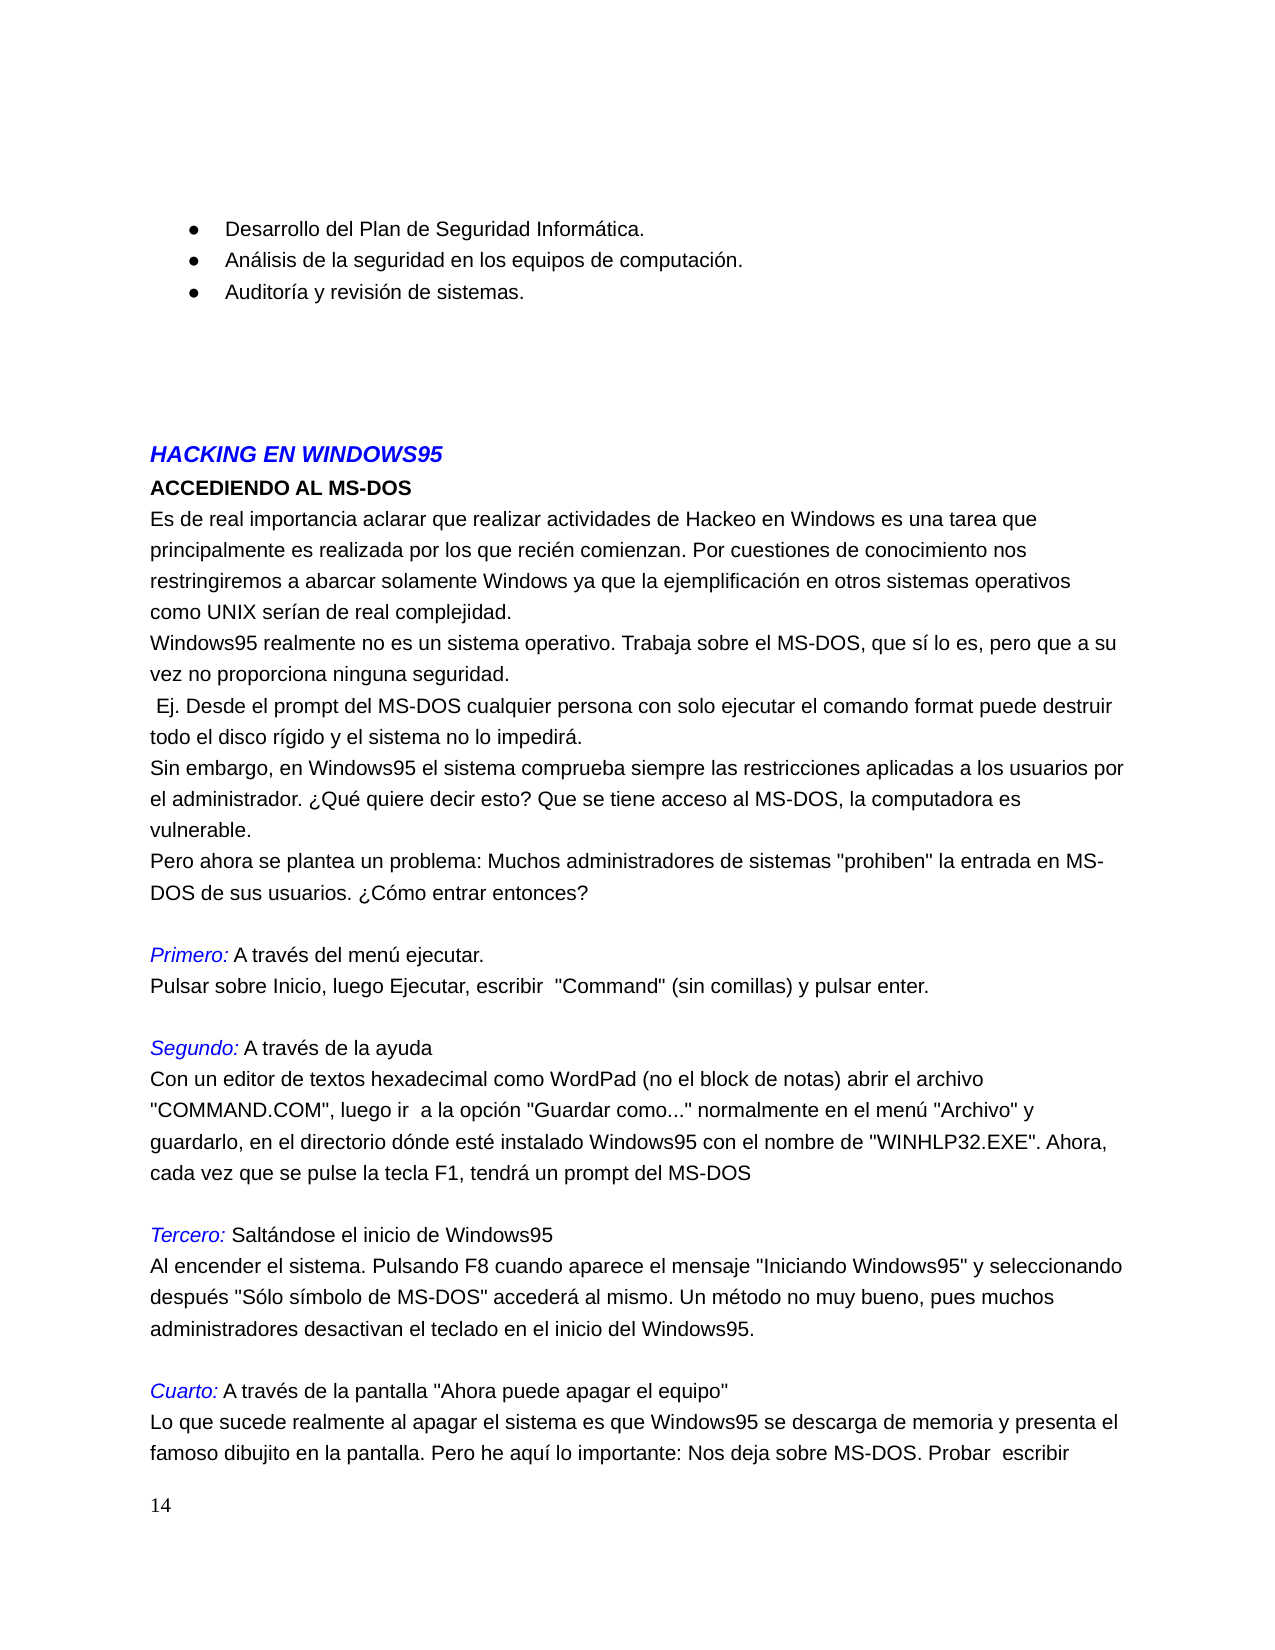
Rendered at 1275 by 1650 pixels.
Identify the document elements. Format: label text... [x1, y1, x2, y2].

text Es de real importancia aclarar que realizar actividades de Hackeo en Windows es una tarea que principalmente es realizada por los que recién comienzan. Por cuestiones de conocimiento nos restringiremos a abarcar solamente Windows ya que la ejemplificación en otros sistemas operativos como UNIX serían de real complejidad. [150, 507, 1125, 624]
text Primero: A través del menú ejecutar. [150, 943, 1125, 967]
list Desarrollo del Plan de Seguridad Informática. [187, 217, 1125, 241]
text Cuarto: A través de la pantalla "Ahora puede apagar el equipo" [150, 1379, 1125, 1403]
text Pulsar sobre Inicio, luego Ejecutar, escribir "Command" (sin comillas) y pulsar enter. [150, 974, 1125, 998]
text HACKING EN WINDOWS95 [150, 441, 1125, 468]
text Windows95 realmente no es un sistema operativo. Trabaja sobre el MS-DOS, que sí lo es, pero que a su vez no proporciona ninguna seguridad. [150, 631, 1125, 686]
text Pero ahora se plantea un problema: Muchos administradores de sistemas "prohiben" la entrada en MS-DOS de sus usuarios. ¿Cómo entrar entonces? [150, 849, 1125, 904]
list Auditoría y revisión de sistemas. [187, 279, 1125, 303]
text Lo que sucede realmente al apagar el sistema es que Windows95 se descarga de memoria y presenta el famoso dibujito en la pantalla. Pero he aquí lo importante: Nos deja sobre MS-DOS. Probar escribir [150, 1410, 1125, 1465]
text ACCEDIENDO AL MS-DOS [150, 475, 1125, 499]
text Con un editor de textos hexadecimal como WordPad (no el block de notas) abrir el archivo "COMMAND.COM", luego ir a la opción "Guardar como..." normalmente en el menú "Archivo" y guardarlo, en el directorio dónde esté instalado Windows95 con el nombre de "WINHLP32.EXE". Ahora, cada vez que se pulse la tecla F1, tendrá un prompt del MS-DOS [150, 1067, 1125, 1184]
text Al encender el sistema. Pulsando F8 cuando aparece el mensaje "Iniciando Windows95" y seleccionando después "Sólo símbolo de MS-DOS" accederá al mismo. Un método no muy bueno, pues muchos administradores desactivan el teclado en el inicio del Windows95. [150, 1254, 1125, 1340]
text Segundo: A través de la ayuda [150, 1036, 1125, 1060]
text Ej. Desde el prompt del MS-DOS cualquier persona con solo ejecutar el comando format puede destruir todo el disco rígido y el sistema no lo impedirá. [150, 693, 1125, 748]
list Análisis de la seguridad en los equipos de computación. [187, 248, 1125, 272]
text Tercero: Saltándose el inicio de Windows95 [150, 1223, 1125, 1247]
text Sin embargo, en Windows95 el sistema comprueba siempre las restricciones aplicadas a los usuarios por el administrador. ¿Qué quiere decir esto? Que se tiene acceso al MS-DOS, la computadora es vulnerable. [150, 756, 1125, 842]
